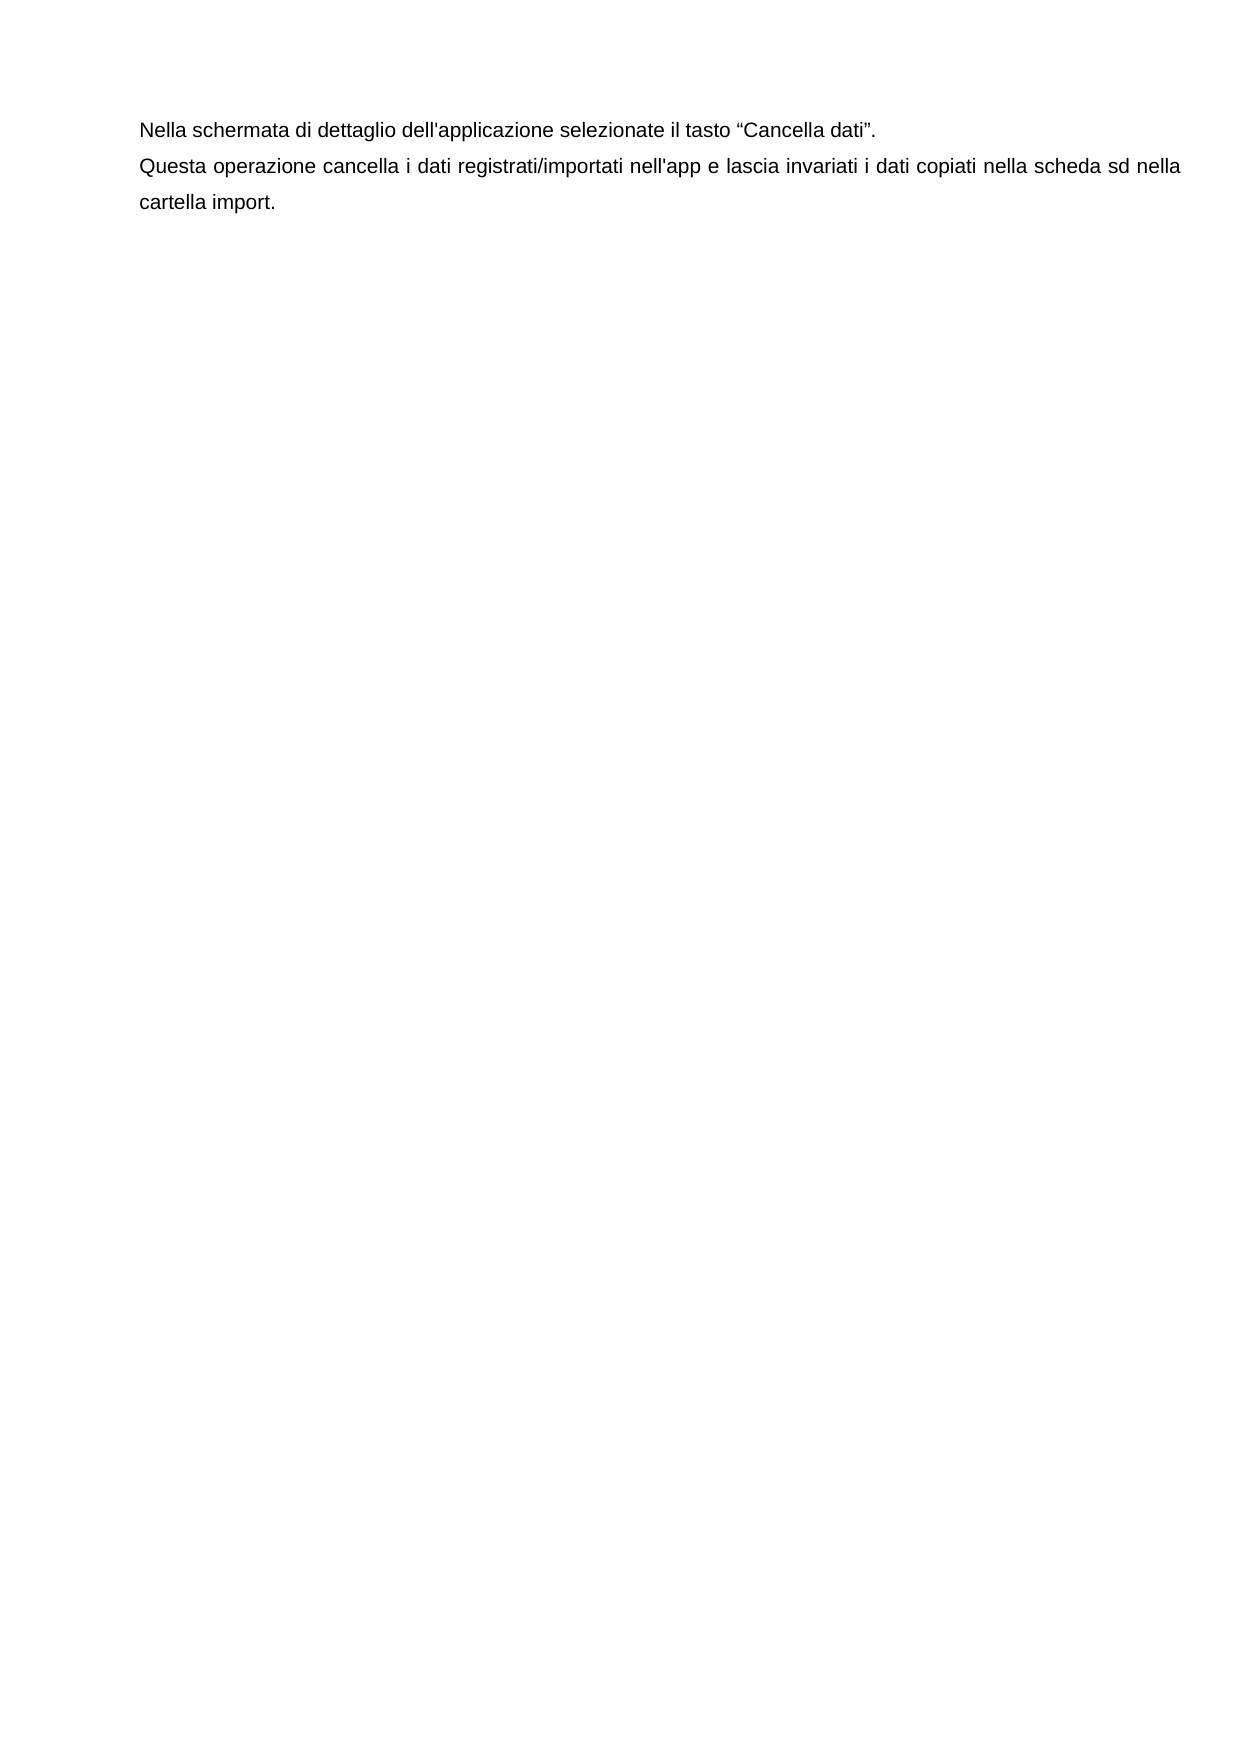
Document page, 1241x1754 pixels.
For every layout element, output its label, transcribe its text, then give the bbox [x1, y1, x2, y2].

list Nella schermata di dettaglio dell'applicazione selezionate il tasto “Cancella dati”. [102, 118, 1183, 142]
list Questa operazione cancella i dati registrati/importati nell'app e lascia invariati i dati copiati nella scheda sd nella cartella import. [102, 154, 1183, 214]
